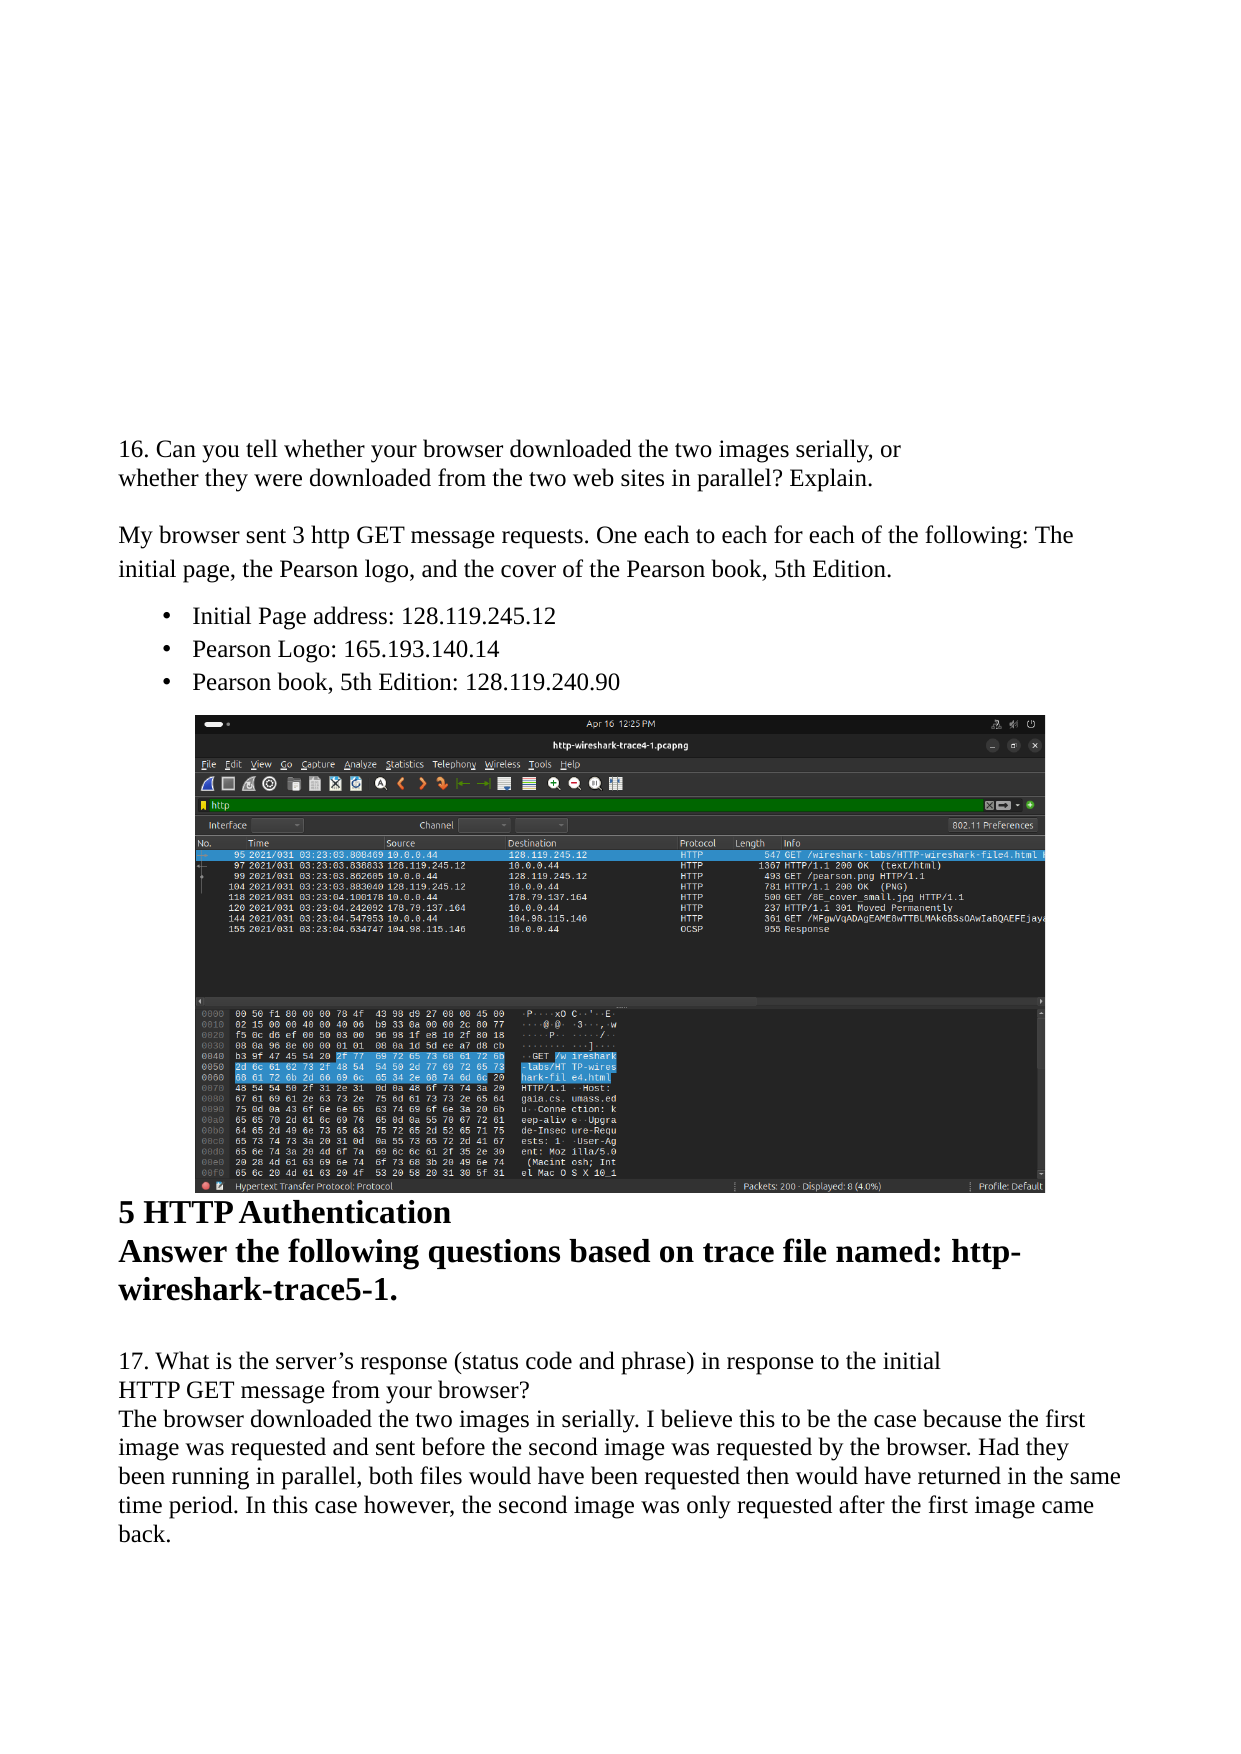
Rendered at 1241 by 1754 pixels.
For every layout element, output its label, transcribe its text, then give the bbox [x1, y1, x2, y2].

list Initial Page address: 128.119.245.12 [162, 601, 1122, 630]
text whether they were downloaded from the two web sites in parallel? Explain. [118, 463, 1122, 492]
text 5 HTTP Authentication [118, 715, 1122, 1231]
picture [195, 715, 1046, 1193]
text 16. Can you tell whether your browser downloaded the two images serially, or [118, 434, 1122, 463]
list Pearson Logo: 165.193.140.14 [162, 634, 1122, 663]
text HTTP GET message from your browser? [118, 1375, 1122, 1404]
text 17. What is the server’s response (status code and phrase) in response to the initial [118, 1346, 1122, 1375]
text My browser sent 3 http GET message requests. One each to each for each of the following: The initial page, the Pearson logo, and the cover of the Pearson book, 5th Edition. [118, 521, 1122, 582]
text Answer the following questions based on trace file named: http-wireshark-trace5-1. [118, 1231, 1122, 1308]
list Pearson book, 5th Edition: 128.119.240.90 [162, 667, 1122, 696]
text The browser downloaded the two images in serially. I believe this to be the case because the first image was requested and sent before the second image was requested by the browser. Had they been running in parallel, both files would have been requested then would have returned in the same time period. In this case however, the second image was only requested after the first image came back. [118, 1404, 1122, 1547]
